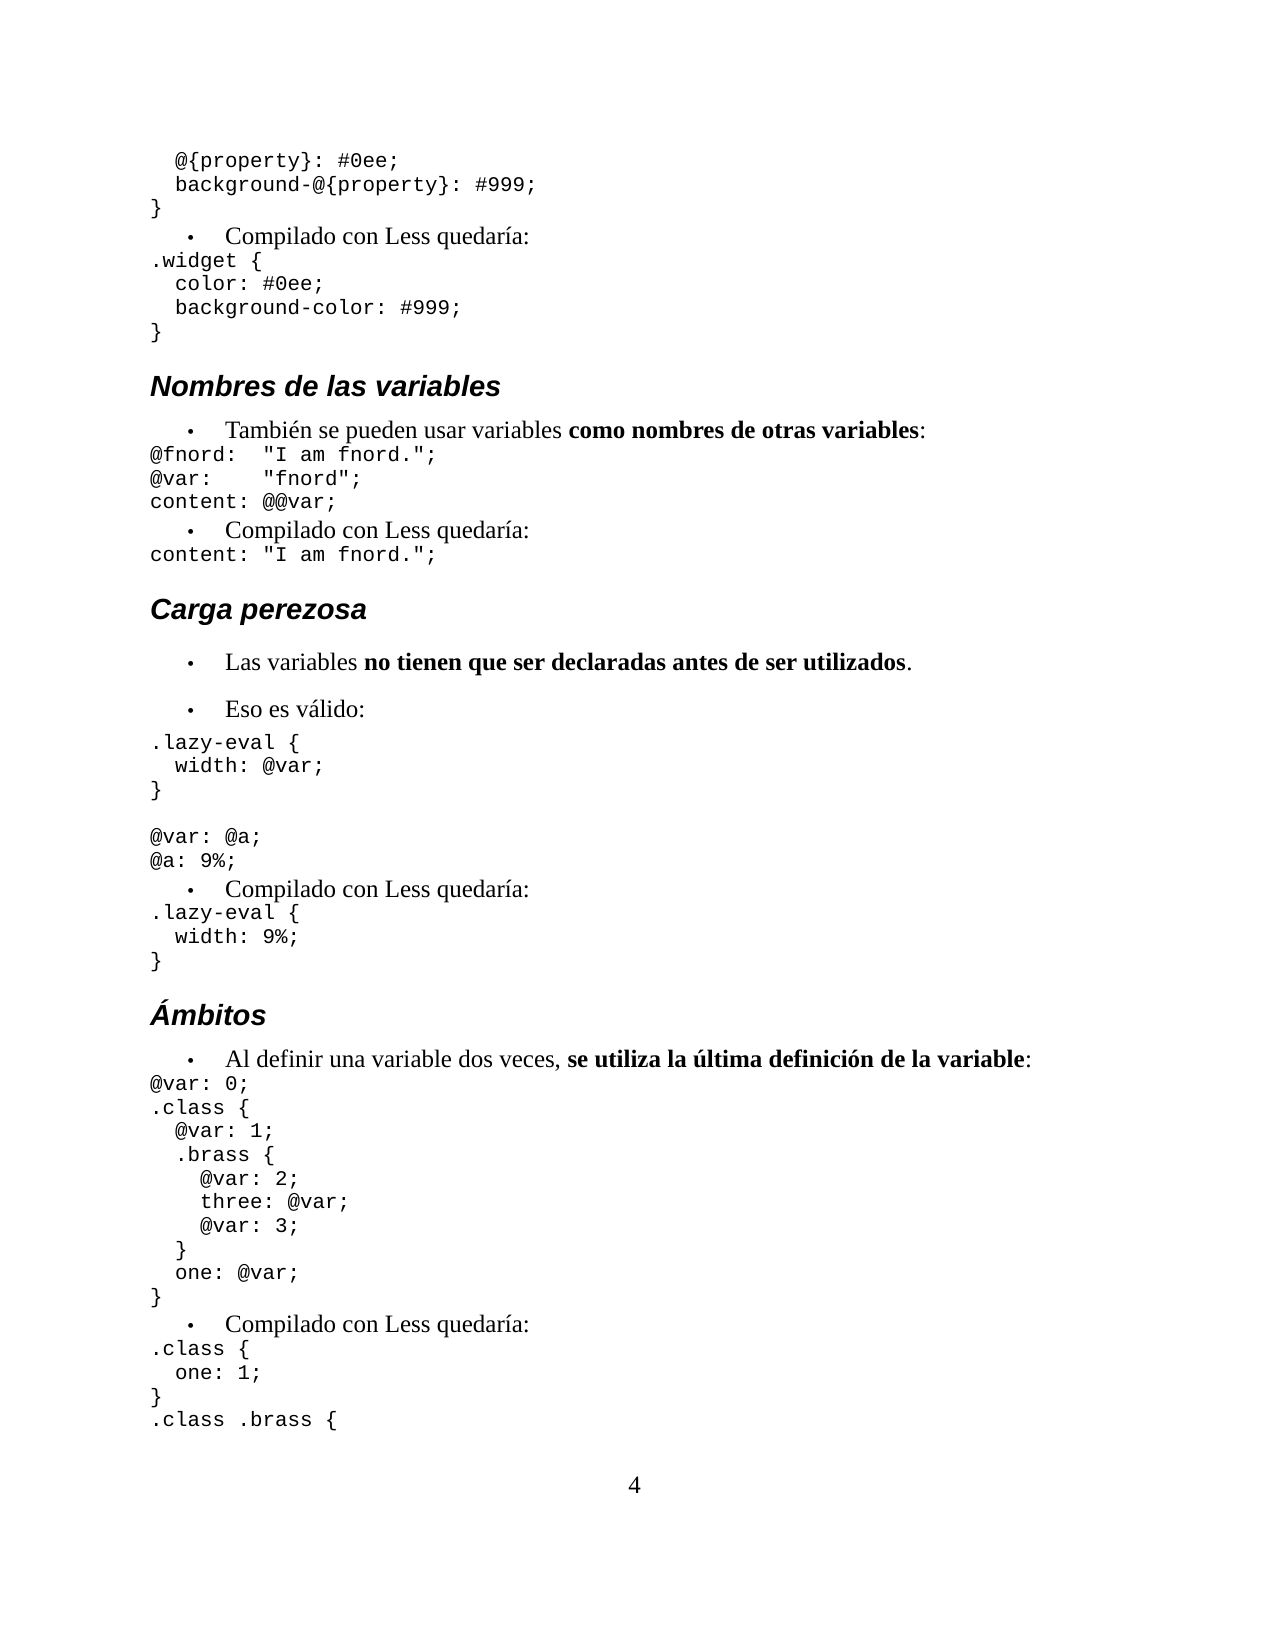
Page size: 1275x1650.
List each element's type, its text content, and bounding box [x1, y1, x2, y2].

text } [150, 1286, 1125, 1309]
text one: 1; [150, 1362, 1125, 1386]
text @var: @a; [150, 826, 1125, 850]
text three: @var; [150, 1191, 1125, 1215]
text .lazy-eval { [150, 732, 1125, 755]
text content: "I am fnord."; [150, 544, 1125, 567]
text .brass { [150, 1144, 1125, 1168]
text @var: 0; [150, 1073, 1125, 1097]
list Las variables no tienen que ser declaradas antes de ser utilizados. [187, 647, 1125, 676]
text } [150, 1239, 1125, 1262]
subtitle Ámbitos [150, 998, 1125, 1032]
text @var: 1; [150, 1120, 1125, 1144]
text .widget { [150, 250, 1125, 273]
text width: 9%; [150, 926, 1125, 950]
text } [150, 779, 1125, 803]
text color: #0ee; [150, 273, 1125, 297]
text @var: 3; [150, 1215, 1125, 1239]
text @a: 9%; [150, 850, 1125, 874]
text @var: 2; [150, 1168, 1125, 1191]
text one: @var; [150, 1262, 1125, 1286]
text background-color: #999; [150, 297, 1125, 321]
text } [150, 197, 1125, 221]
list Compilado con Less quedaría: [187, 221, 1125, 250]
list Compilado con Less quedaría: [187, 874, 1125, 902]
text background-@{property}: #999; [150, 174, 1125, 197]
text @fnord: "I am fnord."; [150, 444, 1125, 468]
text @{property}: #0ee; [150, 150, 1125, 174]
text .lazy-eval { [150, 902, 1125, 926]
text } [150, 321, 1125, 344]
text .class .brass { [150, 1409, 1125, 1433]
list Compilado con Less quedaría: [187, 515, 1125, 544]
text @var: "fnord"; [150, 468, 1125, 491]
text } [150, 1386, 1125, 1409]
list Al definir una variable dos veces, se utiliza la última definición de la variable: [187, 1044, 1125, 1073]
subtitle Carga perezosa [150, 592, 1125, 626]
text .class { [150, 1338, 1125, 1362]
list También se pueden usar variables como nombres de otras variables: [187, 415, 1125, 444]
text content: @@var; [150, 491, 1125, 515]
list Eso es válido: [187, 694, 1125, 723]
text width: @var; [150, 755, 1125, 779]
list Compilado con Less quedaría: [187, 1309, 1125, 1338]
subtitle Nombres de las variables [150, 369, 1125, 403]
text .class { [150, 1097, 1125, 1120]
text } [150, 950, 1125, 973]
